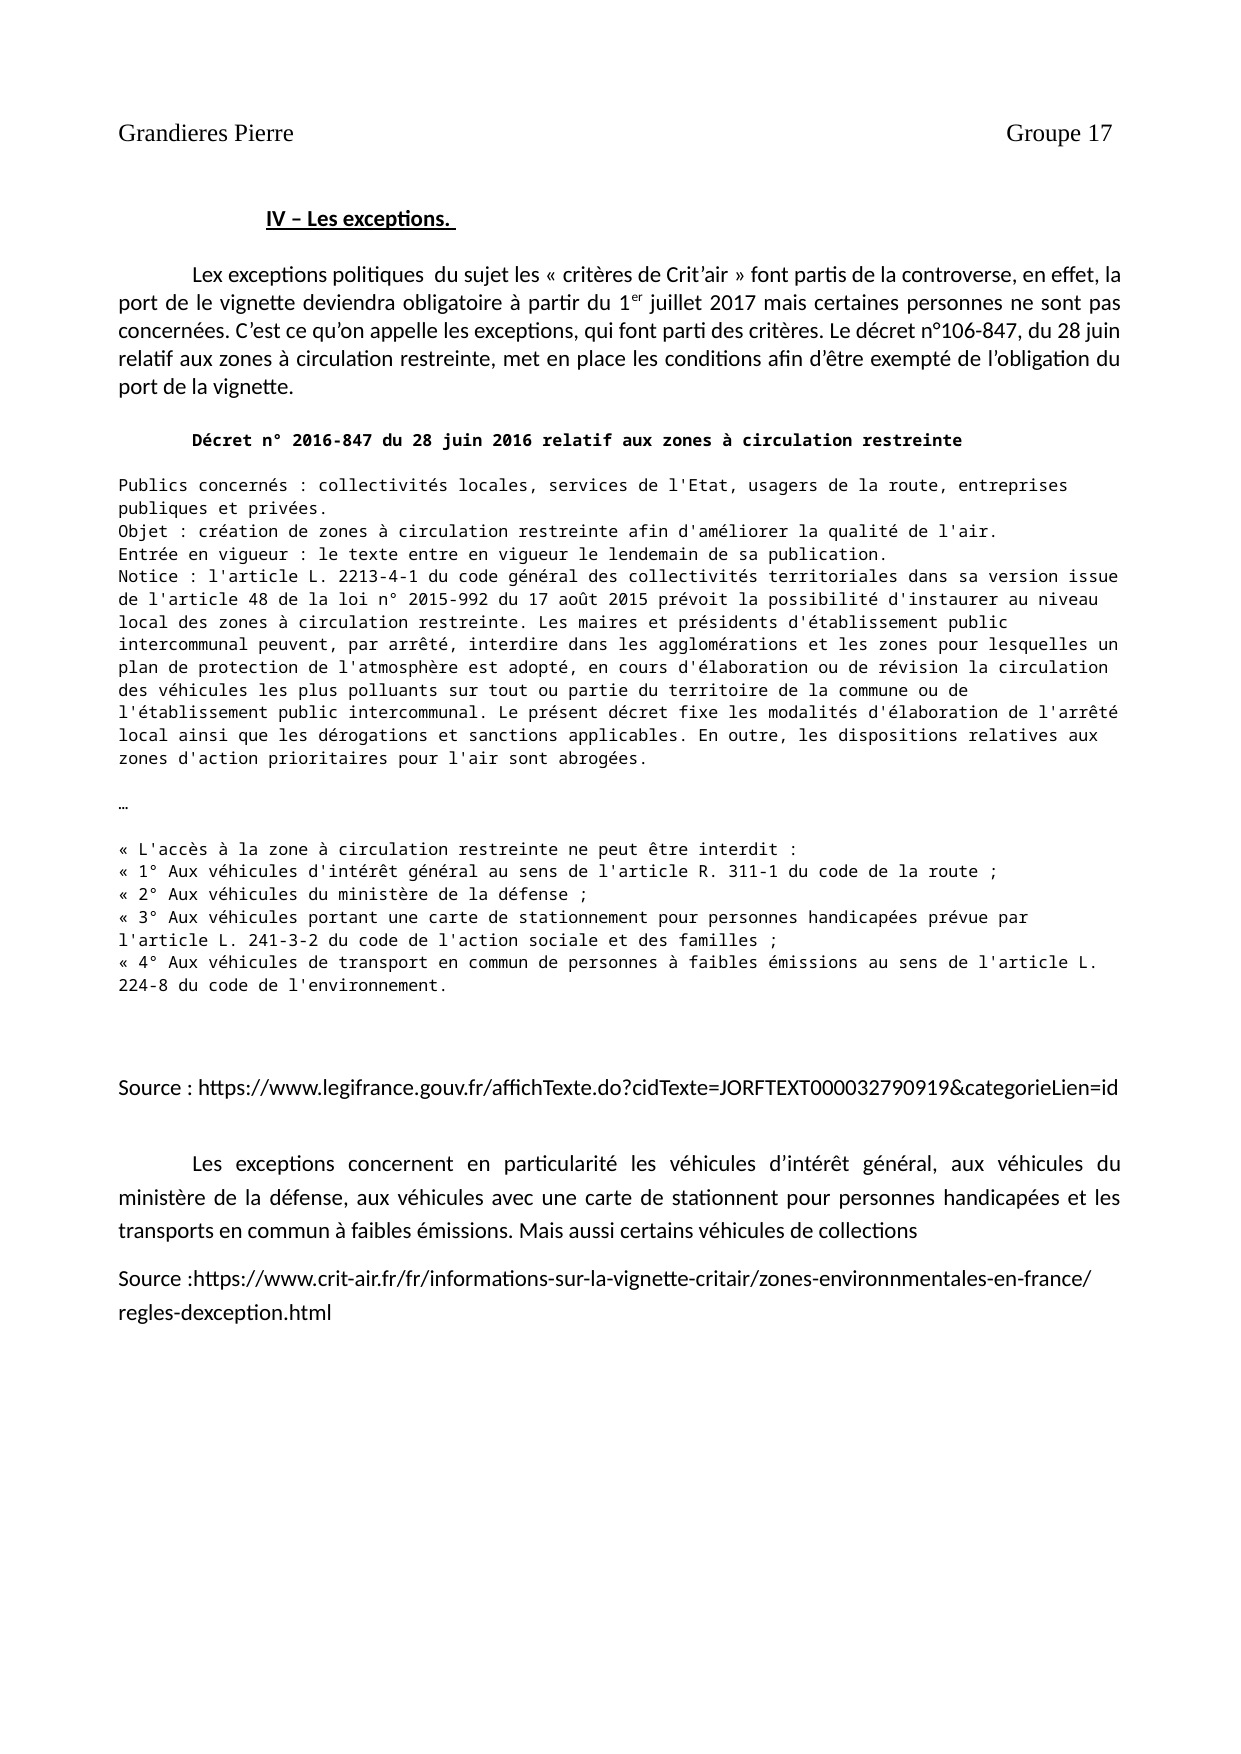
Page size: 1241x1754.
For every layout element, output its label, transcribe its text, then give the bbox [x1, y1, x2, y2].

text « L'accès à la zone à circulation restreinte ne peut être interdit : « 1° Aux véhicules d'intérêt général au sens de l'article R. 311-1 du code de la route ; « 2° Aux véhicules du ministère de la défense ; « 3° Aux véhicules portant une carte de stationnement pour personnes handicapées prévue par l'article L. 241-3-2 du code de l'action sociale et des familles ; « 4° Aux véhicules de transport en commun de personnes à faibles émissions au sens de l'article L. 224-8 du code de l'environnement. [118, 814, 1122, 1025]
text Les exceptions concernent en particularité les véhicules d’intérêt général, aux véhicules du ministère de la défense, aux véhicules avec une carte de stationnent pour personnes handicapées et les transports en commun à faibles émissions. Mais aussi certains véhicules de collections [118, 1149, 1122, 1244]
text Source :https://www.crit-air.fr/fr/informations-sur-la-vignette-critair/zones-environnmentales-en-france/regles-dexception.html [118, 1264, 1122, 1326]
text Source : https://www.legifrance.gouv.fr/affichTexte.do?cidTexte=JORFTEXT000032790919&categorieLien=id [118, 1073, 1122, 1101]
text IV – Les exceptions. [118, 204, 1122, 232]
text Décret n° 2016-847 du 28 juin 2016 relatif aux zones à circulation restreinte Publics concernés : collectivités locales, services de l'Etat, usagers de la route, entreprises publiques et privées. Objet : création de zones à circulation restreinte afin d'améliorer la qualité de l'air. Entrée en vigueur : le texte entre en vigueur le lendemain de sa publication. Notice : l'article L. 2213-4-1 du code général des collectivités territoriales dans sa version issue de l'article 48 de la loi n° 2015-992 du 17 août 2015 prévoit la possibilité d'instaurer au niveau local des zones à circulation restreinte. Les maires et présidents d'établissement public intercommunal peuvent, par arrêté, interdire dans les agglomérations et les zones pour lesquelles un plan de protection de l'atmosphère est adopté, en cours d'élaboration ou de révision la circulation des véhicules les plus polluants sur tout ou partie du territoire de la commune ou de l'établissement public intercommunal. Le présent décret fixe les modalités d'élaboration de l'arrêté local ainsi que les dérogations et sanctions applicables. En outre, les dispositions relatives aux zones d'action prioritaires pour l'air sont abrogées. … [118, 428, 1122, 814]
text Lex exceptions politiques du sujet les « critères de Crit’air » font partis de la controverse, en effet, la port de le vignette deviendra obligatoire à partir du 1er juillet 2017 mais certaines personnes ne sont pas concernées. C’est ce qu’on appelle les exceptions, qui font parti des critères. Le décret n°106-847, du 28 juin relatif aux zones à circulation restreinte, met en place les conditions afin d’être exempté de l’obligation du port de la vignette. [118, 260, 1122, 401]
